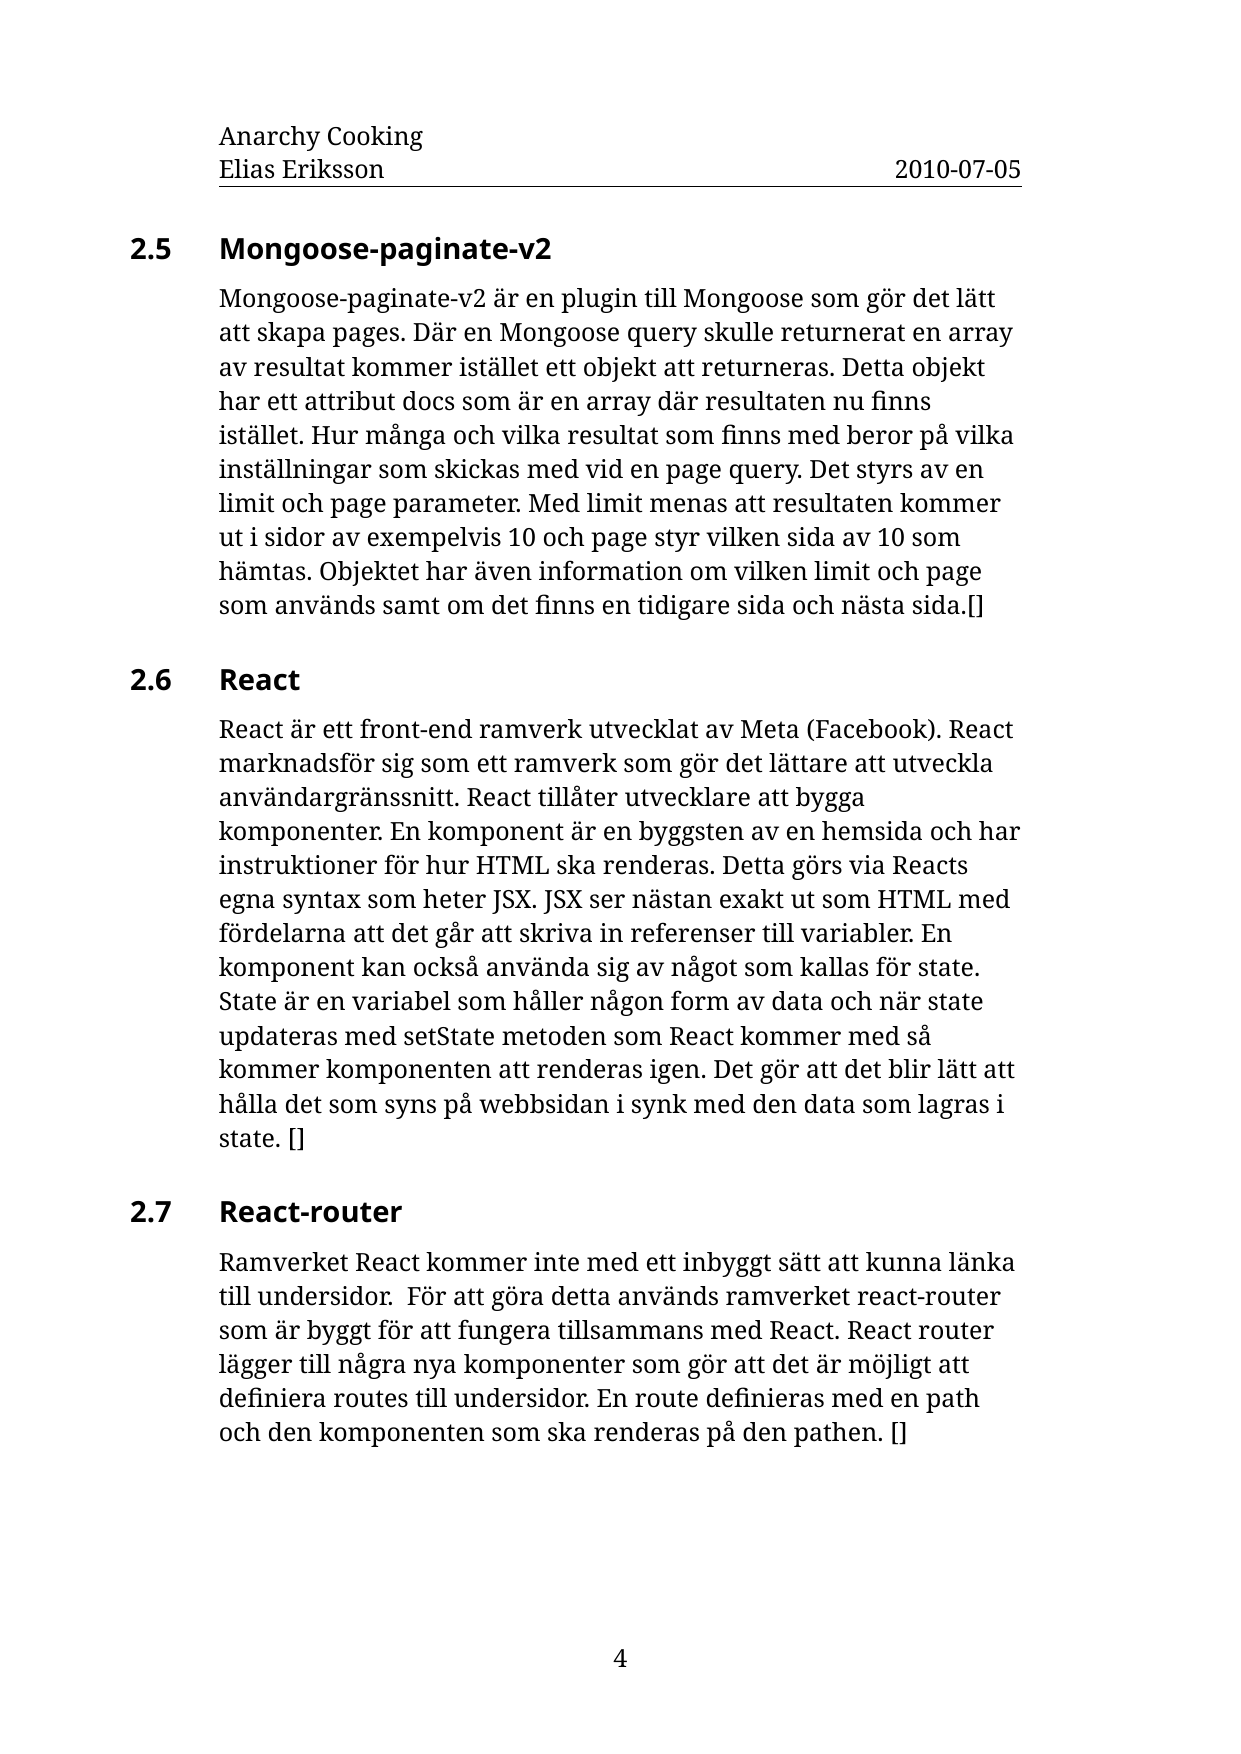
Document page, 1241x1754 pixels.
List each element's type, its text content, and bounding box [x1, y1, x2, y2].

subtitle React-router [130, 1192, 1022, 1231]
text React är ett front-end ramverk utvecklat av Meta (Facebook). React marknadsför sig som ett ramverk som gör det lättare att utveckla användargränssnitt. React tillåter utvecklare att bygga komponenter. En komponent är en byggsten av en hemsida och har instruktioner för hur HTML ska renderas. Detta görs via Reacts egna syntax som heter JSX. JSX ser nästan exakt ut som HTML med fördelarna att det går att skriva in referenser till variabler. En komponent kan också använda sig av något som kallas för state. State är en variabel som håller någon form av data och när state updateras med setState metoden som React kommer med så kommer komponenten att renderas igen. Det gör att det blir lätt att hålla det som syns på webbsidan i synk med den data som lagras i state. [] [218, 712, 1022, 1154]
text Mongoose-paginate-v2 är en plugin till Mongoose som gör det lätt att skapa pages. Där en Mongoose query skulle returnerat en array av resultat kommer istället ett objekt att returneras. Detta objekt har ett attribut docs som är en array där resultaten nu finns istället. Hur många och vilka resultat som finns med beror på vilka inställningar som skickas med vid en page query. Det styrs av en limit och page parameter. Med limit menas att resultaten kommer ut i sidor av exempelvis 10 och page styr vilken sida av 10 som hämtas. Objektet har även information om vilken limit och page som används samt om det finns en tidigare sida och nästa sida.[] [218, 281, 1022, 622]
text Ramverket React kommer inte med ett inbyggt sätt att kunna länka till undersidor. För att göra detta används ramverket react-router som är byggt för att fungera tillsammans med React. React router lägger till några nya komponenter som gör att det är möjligt att definiera routes till undersidor. En route definieras med en path och den komponenten som ska renderas på den pathen. [] [218, 1244, 1022, 1449]
subtitle Mongoose-paginate-v2 [130, 228, 1022, 268]
subtitle React [130, 659, 1022, 698]
